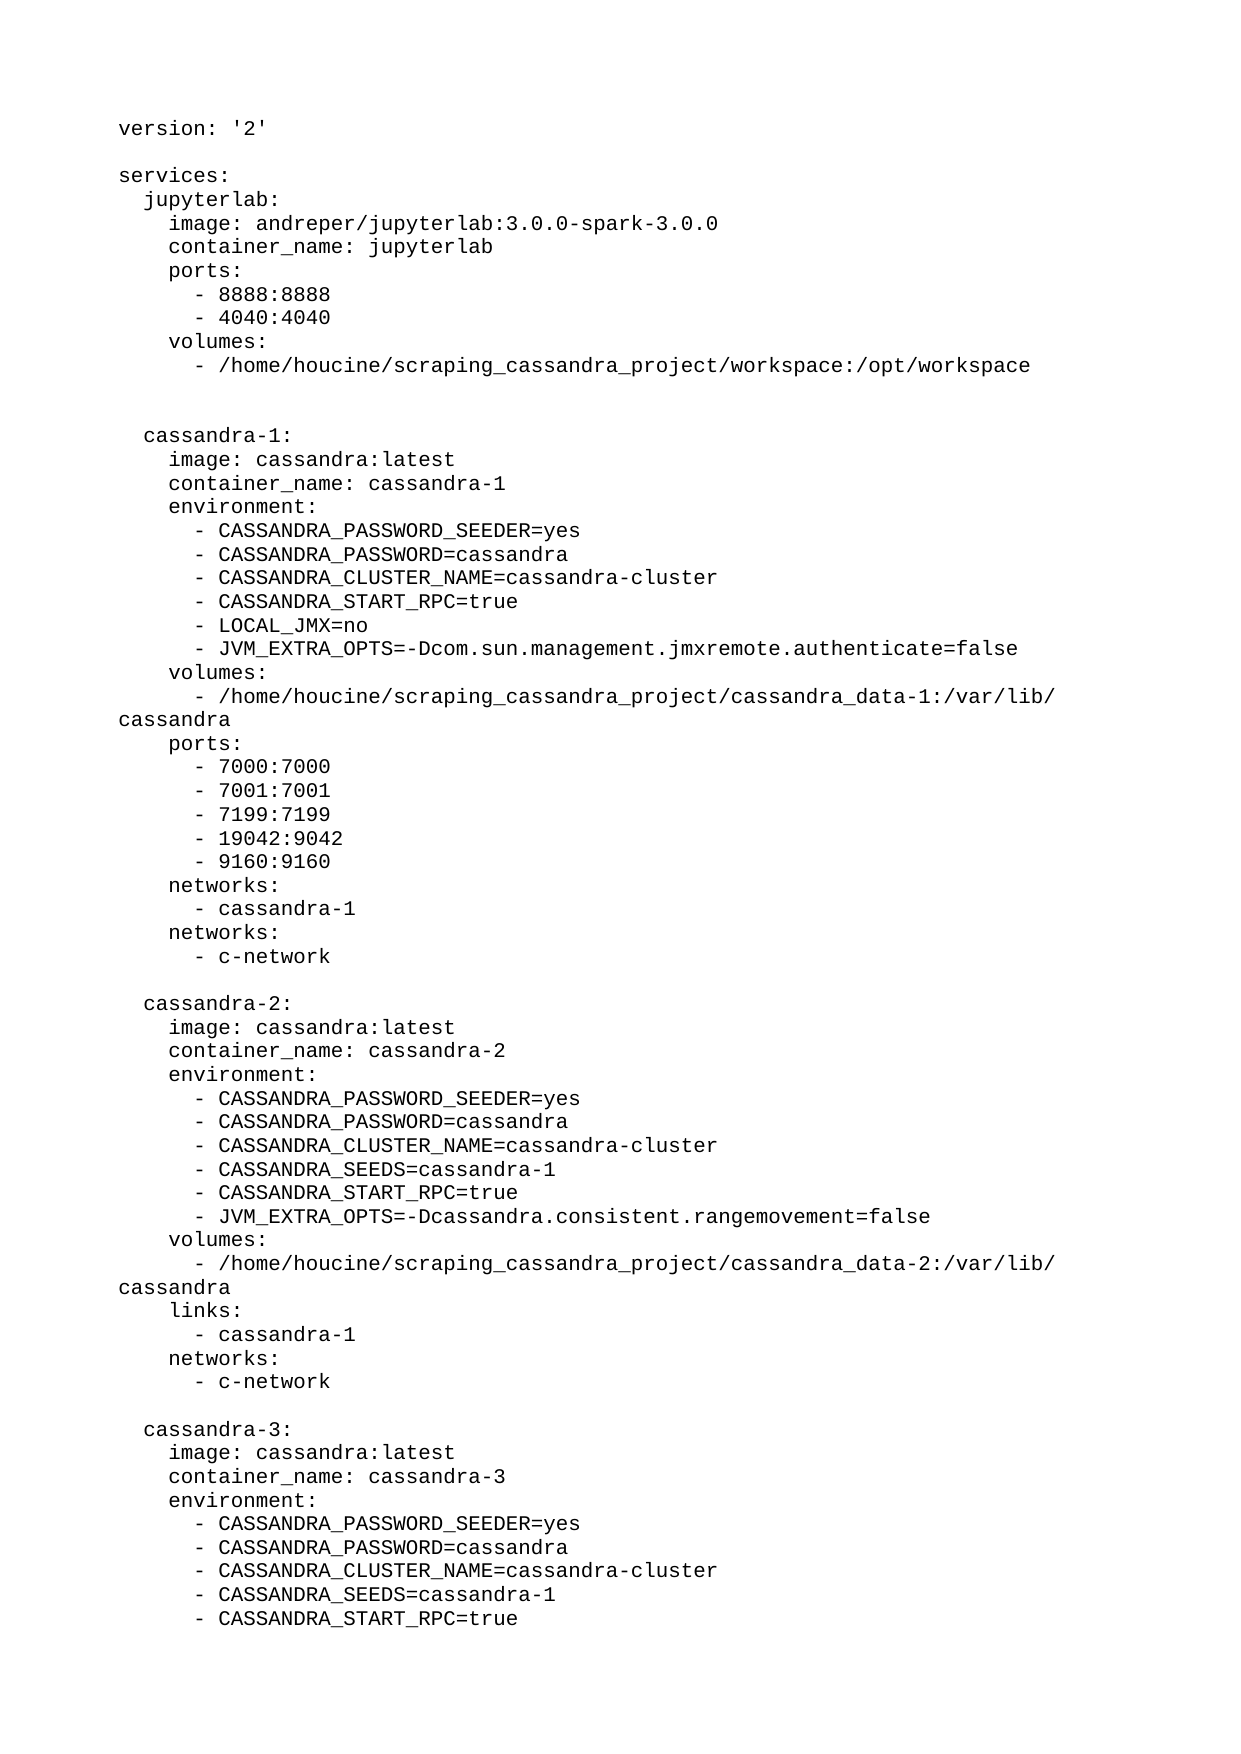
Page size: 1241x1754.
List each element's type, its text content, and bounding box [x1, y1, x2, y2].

text - CASSANDRA_PASSWORD=cassandra [118, 544, 1122, 567]
text container_name: cassandra-2 [118, 1040, 1122, 1064]
text links: [118, 1300, 1122, 1324]
text - CASSANDRA_PASSWORD_SEEDER=yes [118, 1088, 1122, 1111]
text - CASSANDRA_SEEDS=cassandra-1 [118, 1584, 1122, 1608]
text - CASSANDRA_PASSWORD=cassandra [118, 1537, 1122, 1561]
text - CASSANDRA_START_RPC=true [118, 1608, 1122, 1631]
text - /home/houcine/scraping_cassandra_project/cassandra_data-1:/var/lib/cassandra [118, 686, 1122, 733]
text - cassandra-1 [118, 1324, 1122, 1348]
text - c-network [118, 946, 1122, 969]
text - CASSANDRA_START_RPC=true [118, 591, 1122, 615]
text cassandra-1: [118, 426, 1122, 449]
text networks: [118, 922, 1122, 946]
text networks: [118, 1348, 1122, 1371]
text - JVM_EXTRA_OPTS=-Dcassandra.consistent.rangemovement=false [118, 1206, 1122, 1229]
text image: cassandra:latest [118, 1442, 1122, 1466]
text - CASSANDRA_PASSWORD=cassandra [118, 1111, 1122, 1135]
text - 19042:9042 [118, 827, 1122, 851]
text - c-network [118, 1371, 1122, 1395]
text image: cassandra:latest [118, 449, 1122, 473]
text - JVM_EXTRA_OPTS=-Dcom.sun.management.jmxremote.authenticate=false [118, 638, 1122, 662]
text ports: [118, 260, 1122, 284]
text image: cassandra:latest [118, 1017, 1122, 1040]
text - 7199:7199 [118, 804, 1122, 827]
text - CASSANDRA_CLUSTER_NAME=cassandra-cluster [118, 1561, 1122, 1584]
text environment: [118, 1064, 1122, 1088]
text volumes: [118, 331, 1122, 354]
text - /home/houcine/scraping_cassandra_project/workspace:/opt/workspace [118, 354, 1122, 378]
text - CASSANDRA_PASSWORD_SEEDER=yes [118, 520, 1122, 544]
text - CASSANDRA_CLUSTER_NAME=cassandra-cluster [118, 567, 1122, 591]
text - 7001:7001 [118, 780, 1122, 804]
text - 8888:8888 [118, 284, 1122, 307]
text environment: [118, 1489, 1122, 1513]
text container_name: jupyterlab [118, 236, 1122, 260]
text image: andreper/jupyterlab:3.0.0-spark-3.0.0 [118, 213, 1122, 236]
text container_name: cassandra-3 [118, 1466, 1122, 1489]
text - 4040:4040 [118, 307, 1122, 331]
text - cassandra-1 [118, 898, 1122, 922]
text cassandra-3: [118, 1419, 1122, 1442]
text jupyterlab: [118, 189, 1122, 213]
text - /home/houcine/scraping_cassandra_project/cassandra_data-2:/var/lib/cassandra [118, 1253, 1122, 1300]
text networks: [118, 875, 1122, 898]
text - 9160:9160 [118, 851, 1122, 875]
text - CASSANDRA_CLUSTER_NAME=cassandra-cluster [118, 1135, 1122, 1158]
text - CASSANDRA_SEEDS=cassandra-1 [118, 1158, 1122, 1182]
text version: '2' [118, 118, 1122, 142]
text cassandra-2: [118, 993, 1122, 1017]
text ports: [118, 733, 1122, 757]
text - 7000:7000 [118, 757, 1122, 780]
text environment: [118, 496, 1122, 520]
text volumes: [118, 662, 1122, 686]
text volumes: [118, 1229, 1122, 1253]
text - CASSANDRA_START_RPC=true [118, 1182, 1122, 1206]
text - CASSANDRA_PASSWORD_SEEDER=yes [118, 1513, 1122, 1537]
text - LOCAL_JMX=no [118, 615, 1122, 638]
text container_name: cassandra-1 [118, 473, 1122, 496]
text services: [118, 165, 1122, 189]
